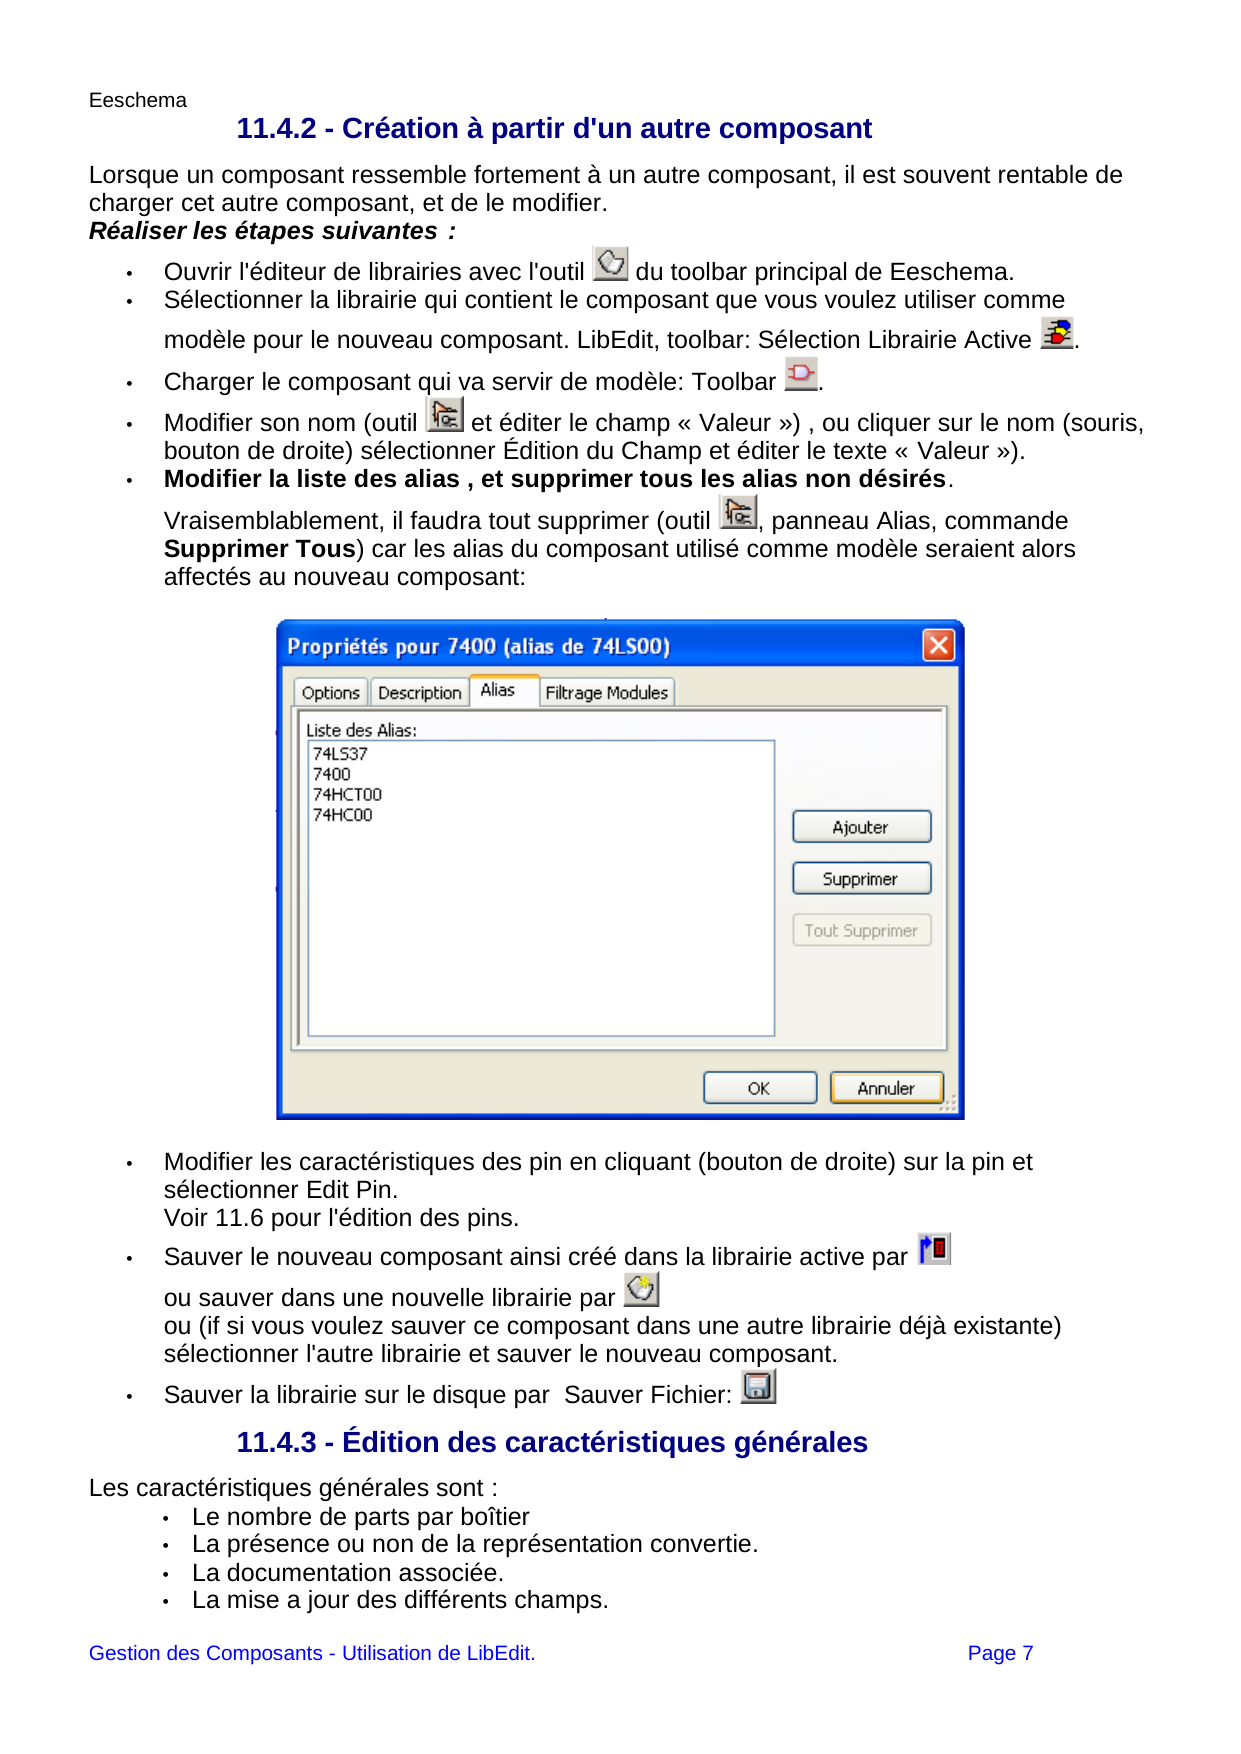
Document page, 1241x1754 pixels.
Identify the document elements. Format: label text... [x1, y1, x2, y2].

text Réaliser les étapes suivantes : [88, 217, 1152, 245]
picture [784, 354, 818, 391]
list La documentation associée. [162, 1558, 1152, 1586]
list Sauver la librairie sur le disque par Sauver Fichier: [126, 1368, 1152, 1409]
list Ouvrir l'éditeur de librairies avec l'outil du toolbar principal de Eeschema. [126, 245, 1152, 286]
list Modifier son nom (outil et éditer le champ « Valeur ») , ou cliquer sur le nom (souris, bouton de droite) sélectionner Édition du Champ et éditer le texte « Valeur »). [126, 396, 1152, 465]
subtitle Édition des caractéristiques générales [163, 1426, 1152, 1458]
picture [718, 493, 758, 529]
picture [592, 245, 629, 281]
picture [740, 1367, 777, 1404]
list Modifier les caractéristiques des pin en cliquant (bouton de droite) sur la pin et sélectionner Edit Pin. Voir 11.6 pour l'édition des pins. [126, 1148, 1152, 1232]
picture [623, 1270, 660, 1307]
subtitle Création à partir d'un autre composant [163, 112, 1152, 144]
list La mise a jour des différents champs. [162, 1586, 1152, 1614]
list Sauver le nouveau composant ainsi créé dans la librairie active par ou sauver dans une nouvelle librairie par ou (if si vous voulez sauver ce composant dans une autre librairie déjà existante) sélectionner l'autre librairie et sauver le nouveau composant. [126, 1232, 1152, 1368]
list Charger le composant qui va servir de modèle: Toolbar . [126, 354, 1152, 396]
text Lorsque un composant ressemble fortement à un autre composant, il est souvent rentable de charger cet autre composant, et de le modifier. [88, 161, 1152, 217]
picture [1040, 314, 1074, 349]
text Les caractéristiques générales sont : [88, 1474, 1152, 1502]
list Le nombre de parts par boîtier [162, 1502, 1152, 1530]
list La présence ou non de la représentation convertie. [162, 1530, 1152, 1558]
picture [275, 618, 965, 1120]
picture [425, 395, 464, 432]
list Modifier la liste des alias , et supprimer tous les alias non désirés. Vraisemblablement, il faudra tout supprimer (outil , panneau Alias, commande Supprimer Tous) car les alias du composant utilisé comme modèle seraient alors affectés au nouveau composant: [126, 465, 1152, 591]
list Sélectionner la librairie qui contient le composant que vous voulez utiliser comme modèle pour le nouveau composant. LibEdit, toolbar: Sélection Librairie Active . [126, 286, 1152, 354]
